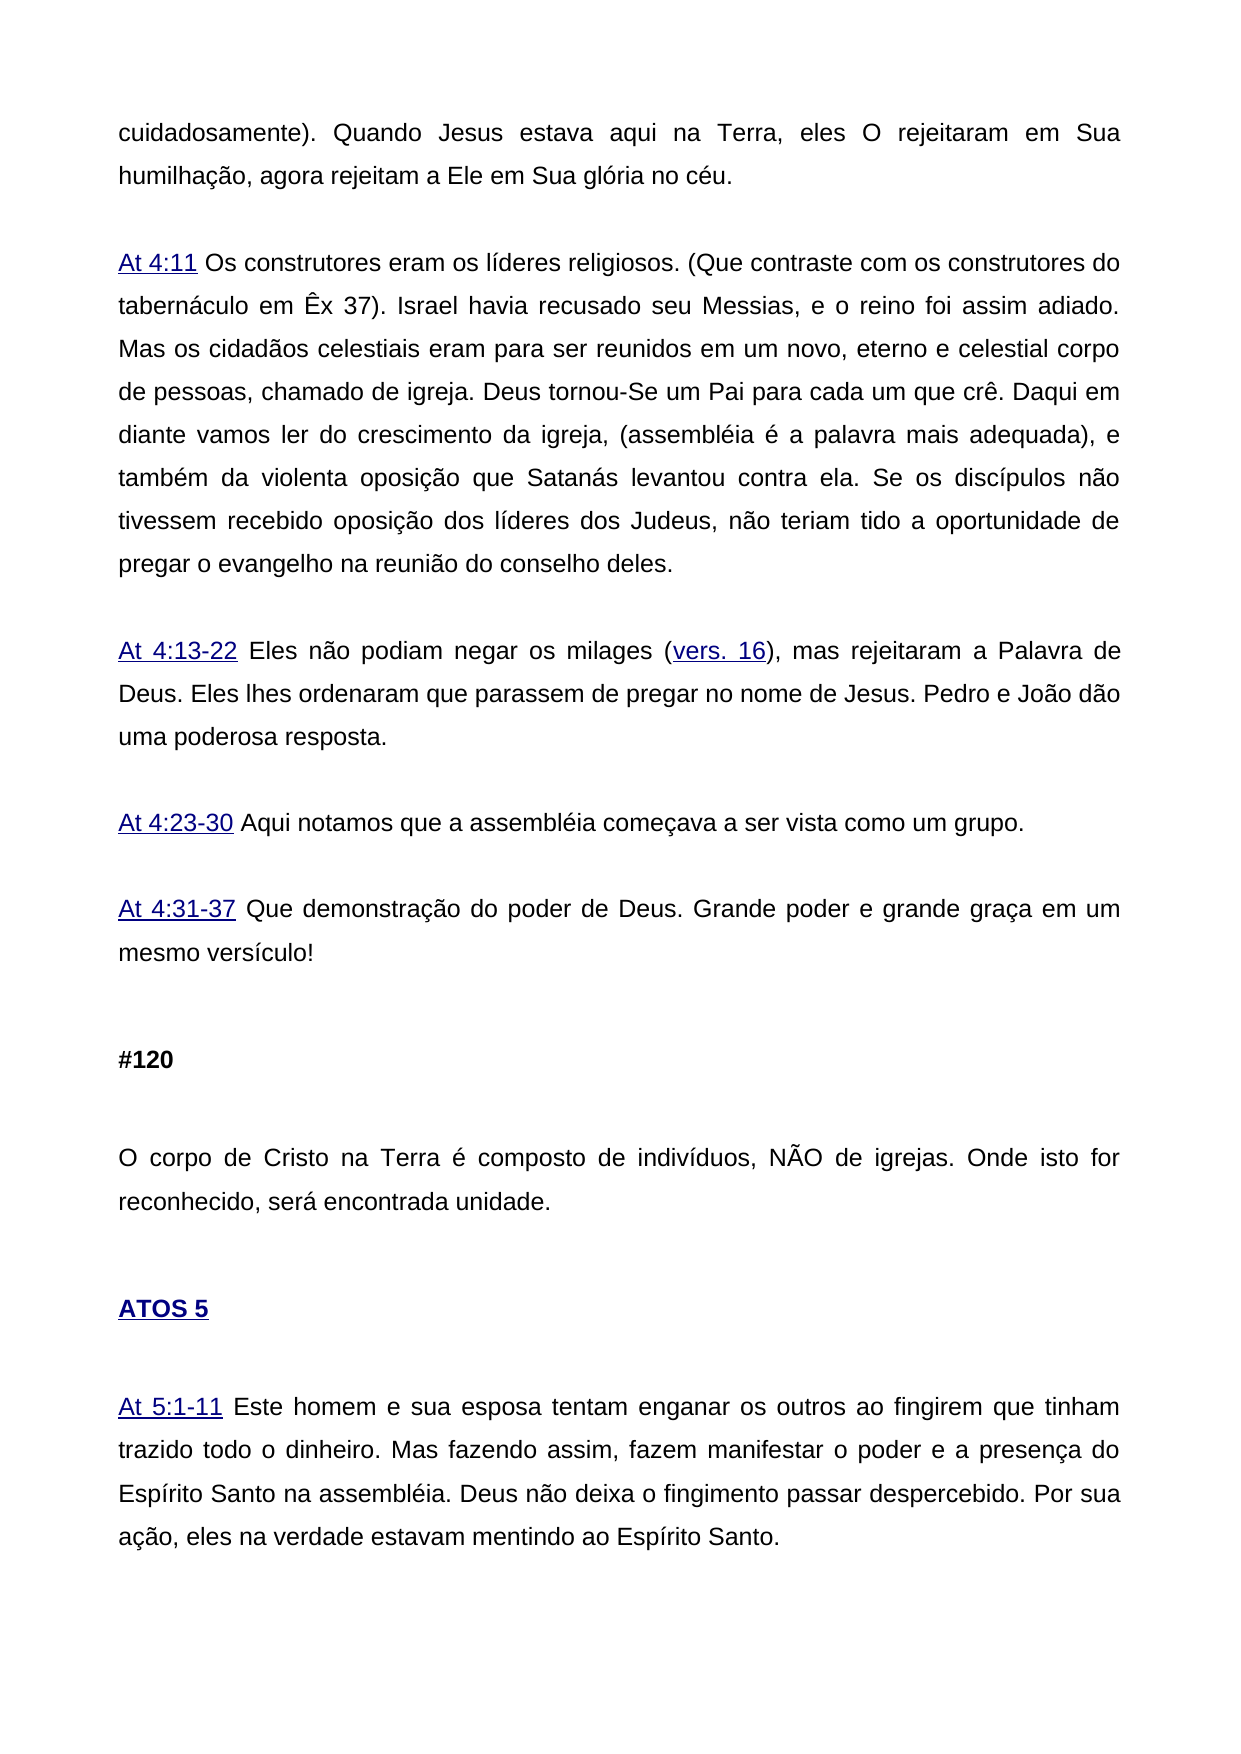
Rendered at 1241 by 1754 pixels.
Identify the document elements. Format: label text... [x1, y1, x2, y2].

text cuidadosamente). Quando Jesus estava aqui na Terra, eles O rejeitaram em Sua humilhação, agora rejeitam a Ele em Sua glória no céu. [118, 118, 1122, 190]
text At 5:1-11 Este homem e sua esposa tentam enganar os outros ao fingirem que tinham trazido todo o dinheiro. Mas fazendo assim, fazem manifestar o poder e a presença do Espírito Santo na assembléia. Deus não deixa o fingimento passar despercebido. Por sua ação, eles na verdade estavam mentindo ao Espírito Santo. [118, 1392, 1122, 1550]
text O corpo de Cristo na Terra é composto de indivíduos, NÃO de igrejas. Onde isto for reconhecido, será encontrada unidade. [118, 1143, 1122, 1215]
subtitle #120 [118, 1044, 1122, 1073]
text At 4:31-37 Que demonstração do poder de Deus. Grande poder e grande graça em um mesmo versículo! [118, 894, 1122, 966]
subtitle ATOS 5 [118, 1293, 1122, 1322]
text At 4:23-30 Aqui notamos que a assembléia começava a ser vista como um grupo. [118, 808, 1122, 837]
text At 4:11 Os construtores eram os líderes religiosos. (Que contraste com os construtores do tabernáculo em Êx 37). Israel havia recusado seu Messias, e o reino foi assim adiado. Mas os cidadãos celestiais eram para ser reunidos em um novo, eterno e celestial corpo de pessoas, chamado de igreja. Deus tornou-Se um Pai para cada um que crê. Daqui em diante vamos ler do crescimento da igreja, (assembléia é a palavra mais adequada), e também da violenta oposição que Satanás levantou contra ela. Se os discípulos não tivessem recebido oposição dos líderes dos Judeus, não teriam tido a oportunidade de pregar o evangelho na reunião do conselho deles. [118, 247, 1122, 578]
text At 4:13-22 Eles não podiam negar os milages (vers. 16), mas rejeitaram a Palavra de Deus. Eles lhes ordenaram que parassem de pregar no nome de Jesus. Pedro e João dão uma poderosa resposta. [118, 636, 1122, 751]
